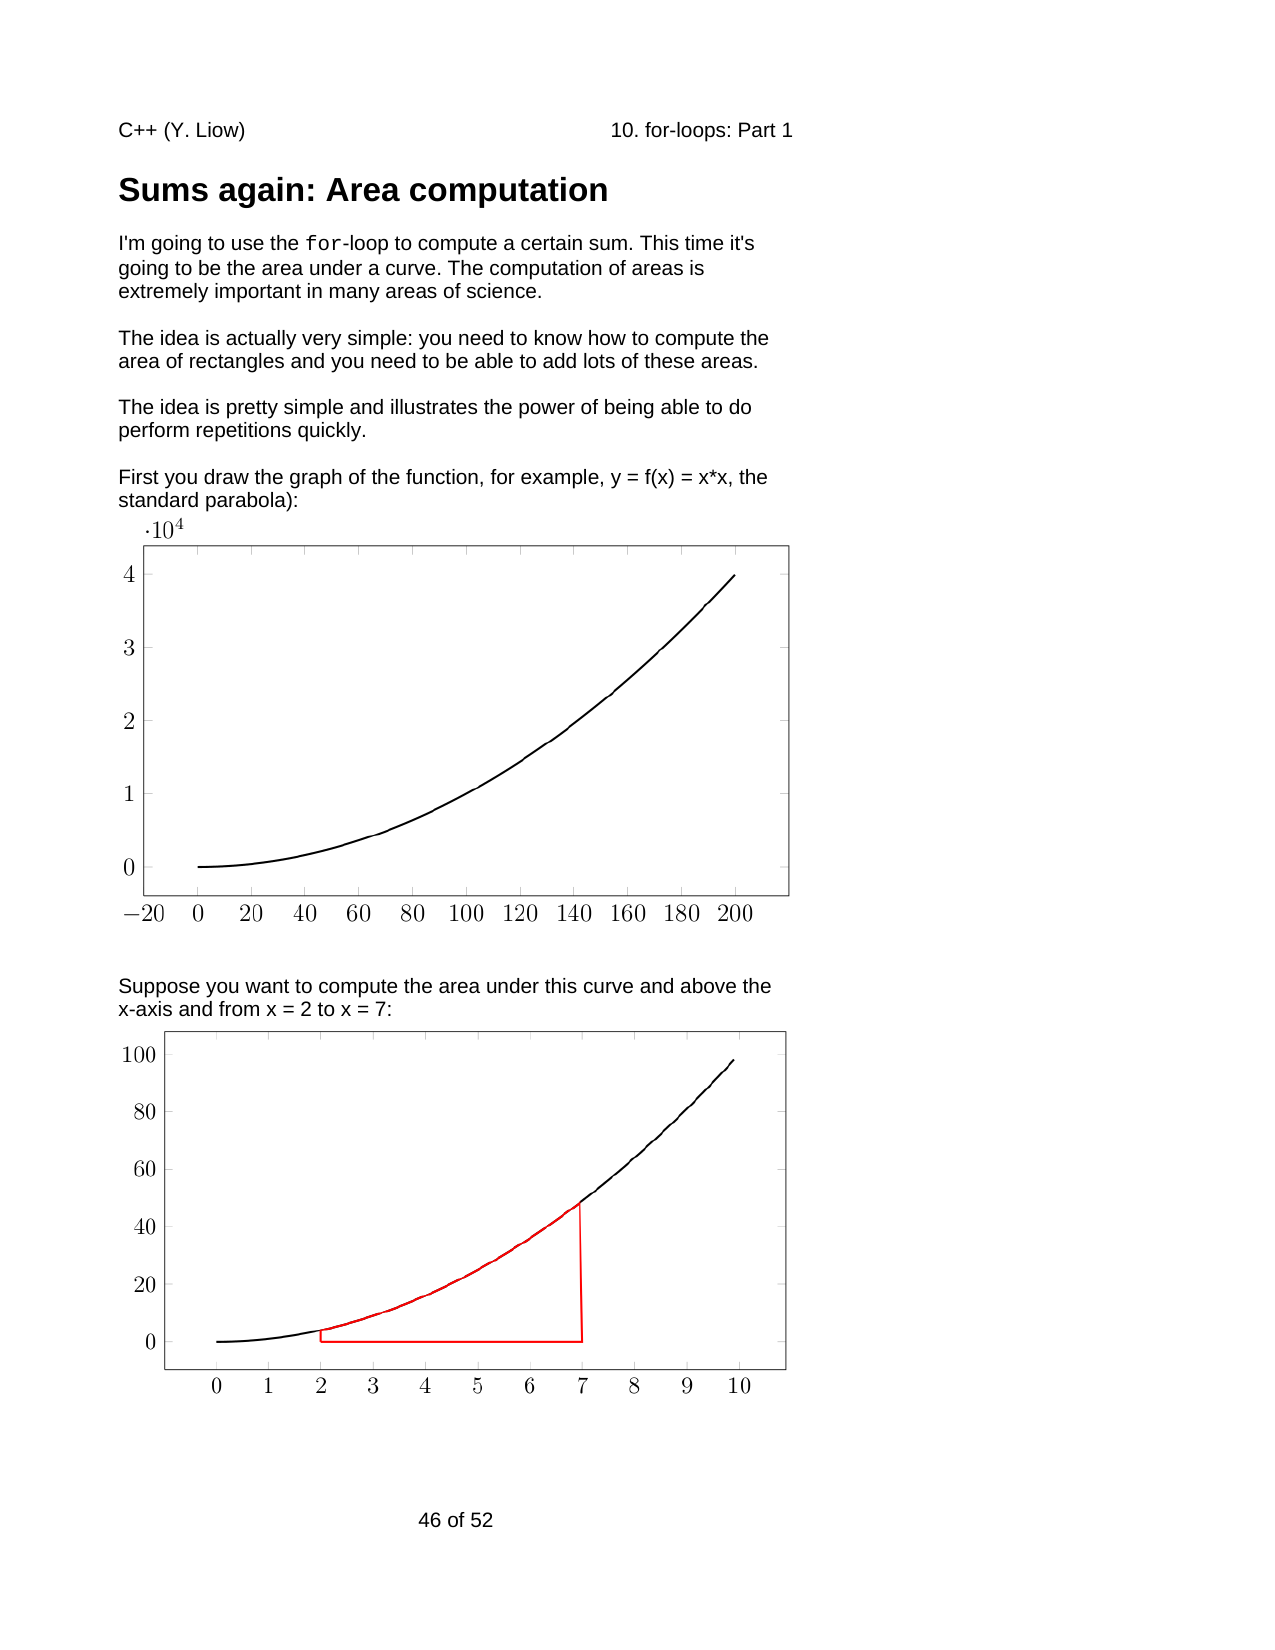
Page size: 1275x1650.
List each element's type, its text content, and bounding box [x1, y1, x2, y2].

picture [118, 512, 794, 928]
text Sums again: Area computation [118, 171, 793, 208]
text Suppose you want to compute the area under this curve and above the x-axis and from x = 2 to x = 7: [118, 974, 793, 1021]
text I'm going to use the for-loop to compute a certain sum. This time it's going to be the area under a curve. The computation of areas is extremely important in many areas of science. [118, 231, 793, 303]
picture [118, 1021, 794, 1399]
text First you draw the graph of the function, for example, y = f(x) = x*x, the standard parabola): [118, 466, 793, 512]
text The idea is actually very simple: you need to know how to compute the area of rectangles and you need to be able to add lots of these areas. [118, 326, 793, 373]
text The idea is pretty simple and illustrates the power of being able to do perform repetitions quickly. [118, 396, 793, 442]
